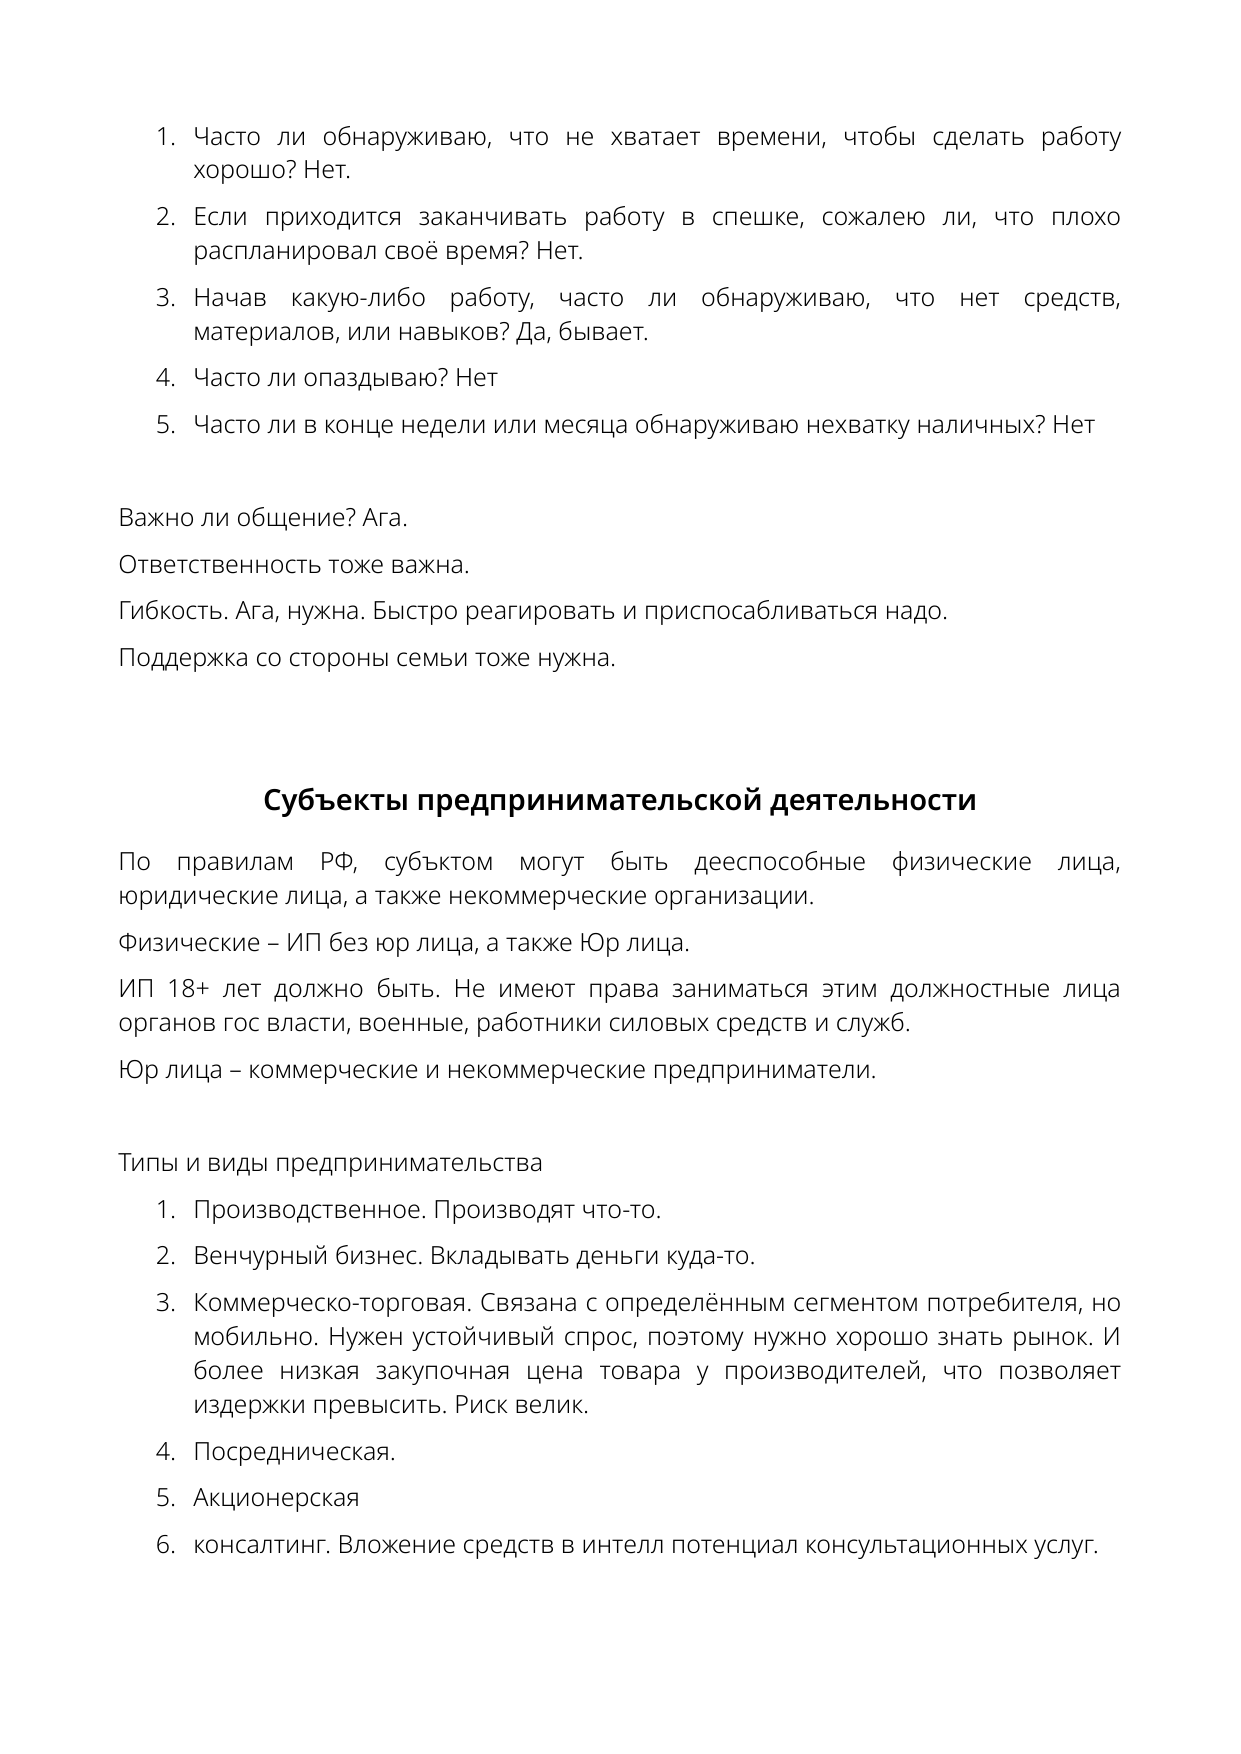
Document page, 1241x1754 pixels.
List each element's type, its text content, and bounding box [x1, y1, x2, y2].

text Важно ли общение? Ага. [118, 500, 1122, 534]
subtitle Субъекты предпринимательской деятельности [118, 779, 1122, 819]
list Производственное. Производят что-то. [156, 1191, 1122, 1225]
list Венчурный бизнес. Вкладывать деньги куда-то. [156, 1238, 1122, 1272]
text Юр лица – коммерческие и некоммерческие предприниматели. [118, 1052, 1122, 1086]
list Акционерская [156, 1480, 1122, 1514]
list Начав какую-либо работу, часто ли обнаруживаю, что нет средств, материалов, или навыков? Да, бывает. [156, 279, 1122, 347]
text ИП 18+ лет должно быть. Не имеют права заниматься этим должностные лица органов гос власти, военные, работники силовых средств и служб. [118, 971, 1122, 1039]
list Посредническая. [156, 1433, 1122, 1467]
text Гибкость. Ага, нужна. Быстро реагировать и приспосабливаться надо. [118, 593, 1122, 627]
text Типы и виды предпринимательства [118, 1145, 1122, 1179]
list Коммерческо-торговая. Связана с определённым сегментом потребителя, но мобильно. Нужен устойчивый спрос, поэтому нужно хорошо знать рынок. И более низкая закупочная цена товара у производителей, что позволяет издержки превысить. Риск велик. [156, 1284, 1122, 1421]
list Если приходится заканчивать работу в спешке, сожалею ли, что плохо распланировал своё время? Нет. [156, 199, 1122, 267]
text Поддержка со стороны семьи тоже нужна. [118, 639, 1122, 673]
text По правилам РФ, субъктом могут быть дееспособные физические лица, юридические лица, а также некоммерческие организации. [118, 844, 1122, 912]
text Физические – ИП без юр лица, а также Юр лица. [118, 924, 1122, 958]
text Ответственность тоже важна. [118, 546, 1122, 580]
list Часто ли опаздываю? Нет [156, 360, 1122, 394]
list Часто ли в конце недели или месяца обнаруживаю нехватку наличных? Нет [156, 407, 1122, 441]
list консалтинг. Вложение средств в интелл потенциал консультационных услуг. [156, 1526, 1122, 1560]
list Часто ли обнаруживаю, что не хватает времени, чтобы сделать работу хорошо? Нет. [156, 118, 1122, 186]
